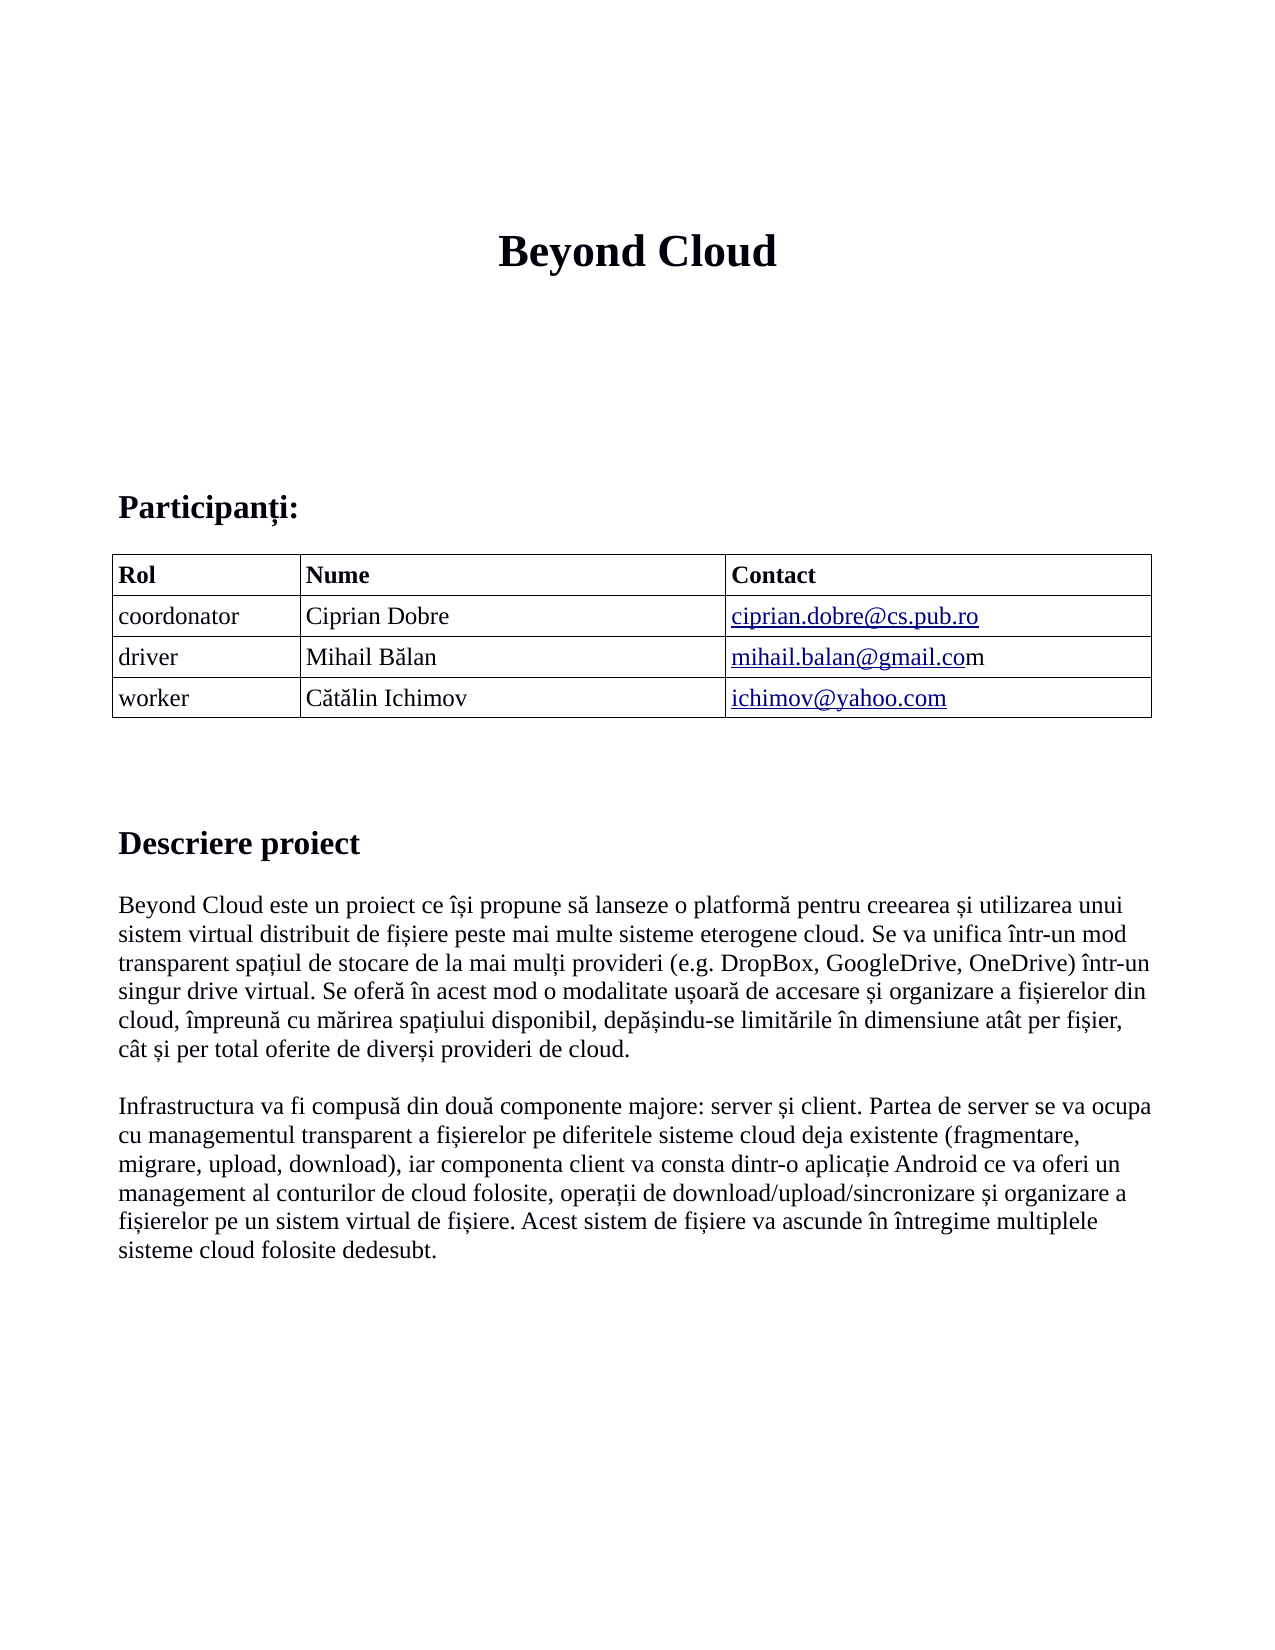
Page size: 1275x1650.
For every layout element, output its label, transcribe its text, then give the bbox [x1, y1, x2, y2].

table_cell driver [113, 637, 300, 676]
text Descriere proiect [118, 823, 1157, 861]
text Beyond Cloud este un proiect ce își propune să lanseze o platformă pentru creearea și utilizarea unui sistem virtual distribuit de fișiere peste mai multe sisteme eterogene cloud. Se va unifica într-un mod transparent spațiul de stocare de la mai mulți provideri (e.g. DropBox, GoogleDrive, OneDrive) într-un singur drive virtual. Se oferă în acest mod o modalitate ușoară de accesare și organizare a fișierelor din cloud, împreună cu mărirea spațiului disponibil, depășindu-se limitările în dimensiune atât per fișier, cât și per total oferite de diverși provideri de cloud. [118, 890, 1157, 1063]
table_header Rol [113, 555, 300, 595]
text Infrastructura va fi compusă din două componente majore: server și client. Partea de server se va ocupa cu managementul transparent a fișierelor pe diferitele sisteme cloud deja existente (fragmentare, migrare, upload, download), iar componenta client va consta dintr-o aplicație Android ce va oferi un management al conturilor de cloud folosite, operații de download/upload/sincronizare și organizare a fișierelor pe un sistem virtual de fișiere. Acest sistem de fișiere va ascunde în întregime multiplele sisteme cloud folosite dedesubt. [118, 1091, 1157, 1264]
table_cell ichimov@yahoo.com [726, 678, 1151, 717]
table_cell Mihail Bălan [301, 637, 725, 676]
table_header Contact [726, 555, 1151, 595]
text Beyond Cloud [118, 223, 1157, 276]
table_cell ciprian.dobre@cs.pub.ro [726, 596, 1151, 636]
table_header Nume [301, 555, 725, 595]
table_cell mihail.balan@gmail.com [726, 637, 1151, 676]
table_cell worker [113, 678, 300, 717]
table_cell Cătălin Ichimov [301, 678, 725, 717]
table_cell Ciprian Dobre [301, 596, 725, 636]
table_cell coordonator [113, 596, 300, 636]
text Participanți: [118, 487, 1157, 525]
